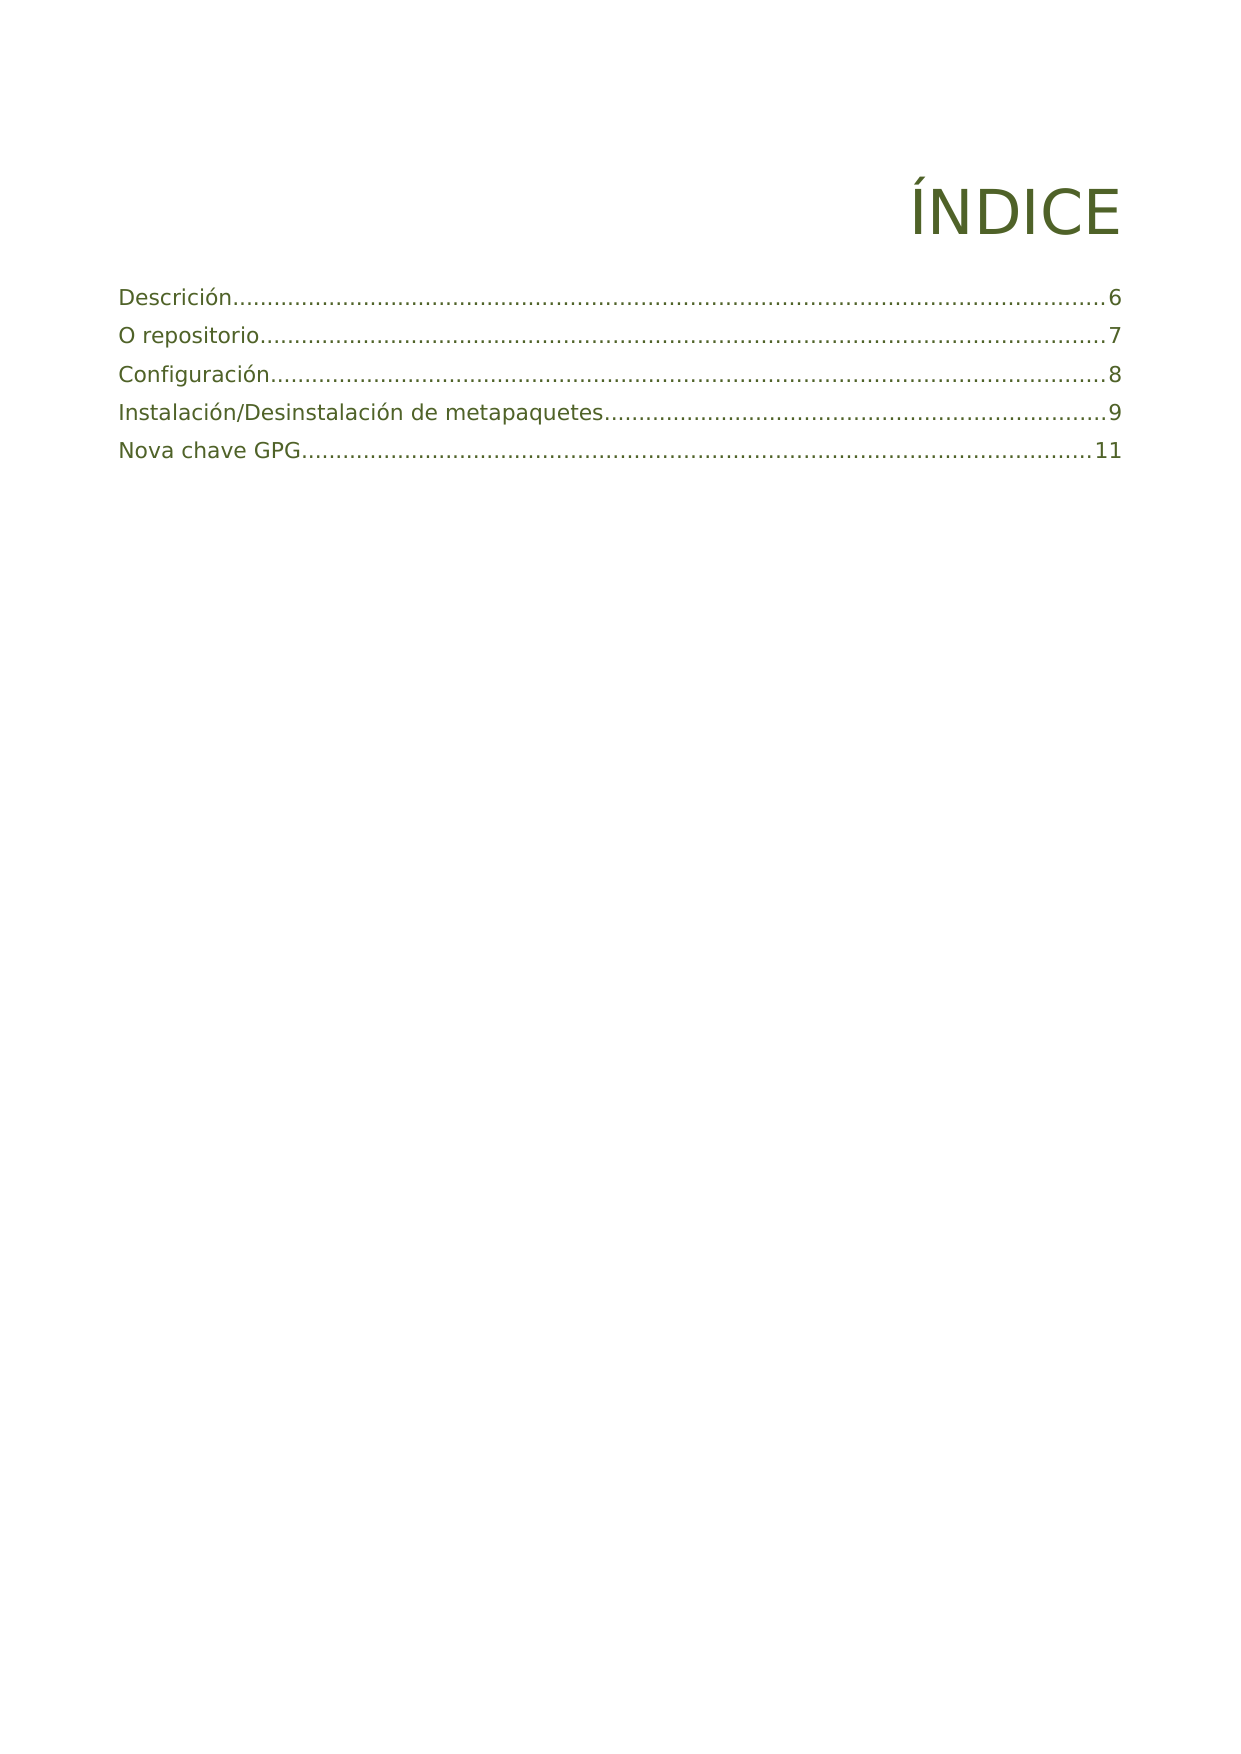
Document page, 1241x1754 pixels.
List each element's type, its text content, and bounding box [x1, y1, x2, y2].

text Nova chave GPG 11 [118, 438, 1122, 464]
text Descrición 6 [118, 285, 1122, 311]
text Configuración 8 [118, 362, 1122, 387]
text O repositorio 7 [118, 323, 1122, 349]
text Instalación/Desinstalación de metapaquetes 9 [118, 400, 1122, 426]
subtitle Índice [118, 177, 1122, 249]
